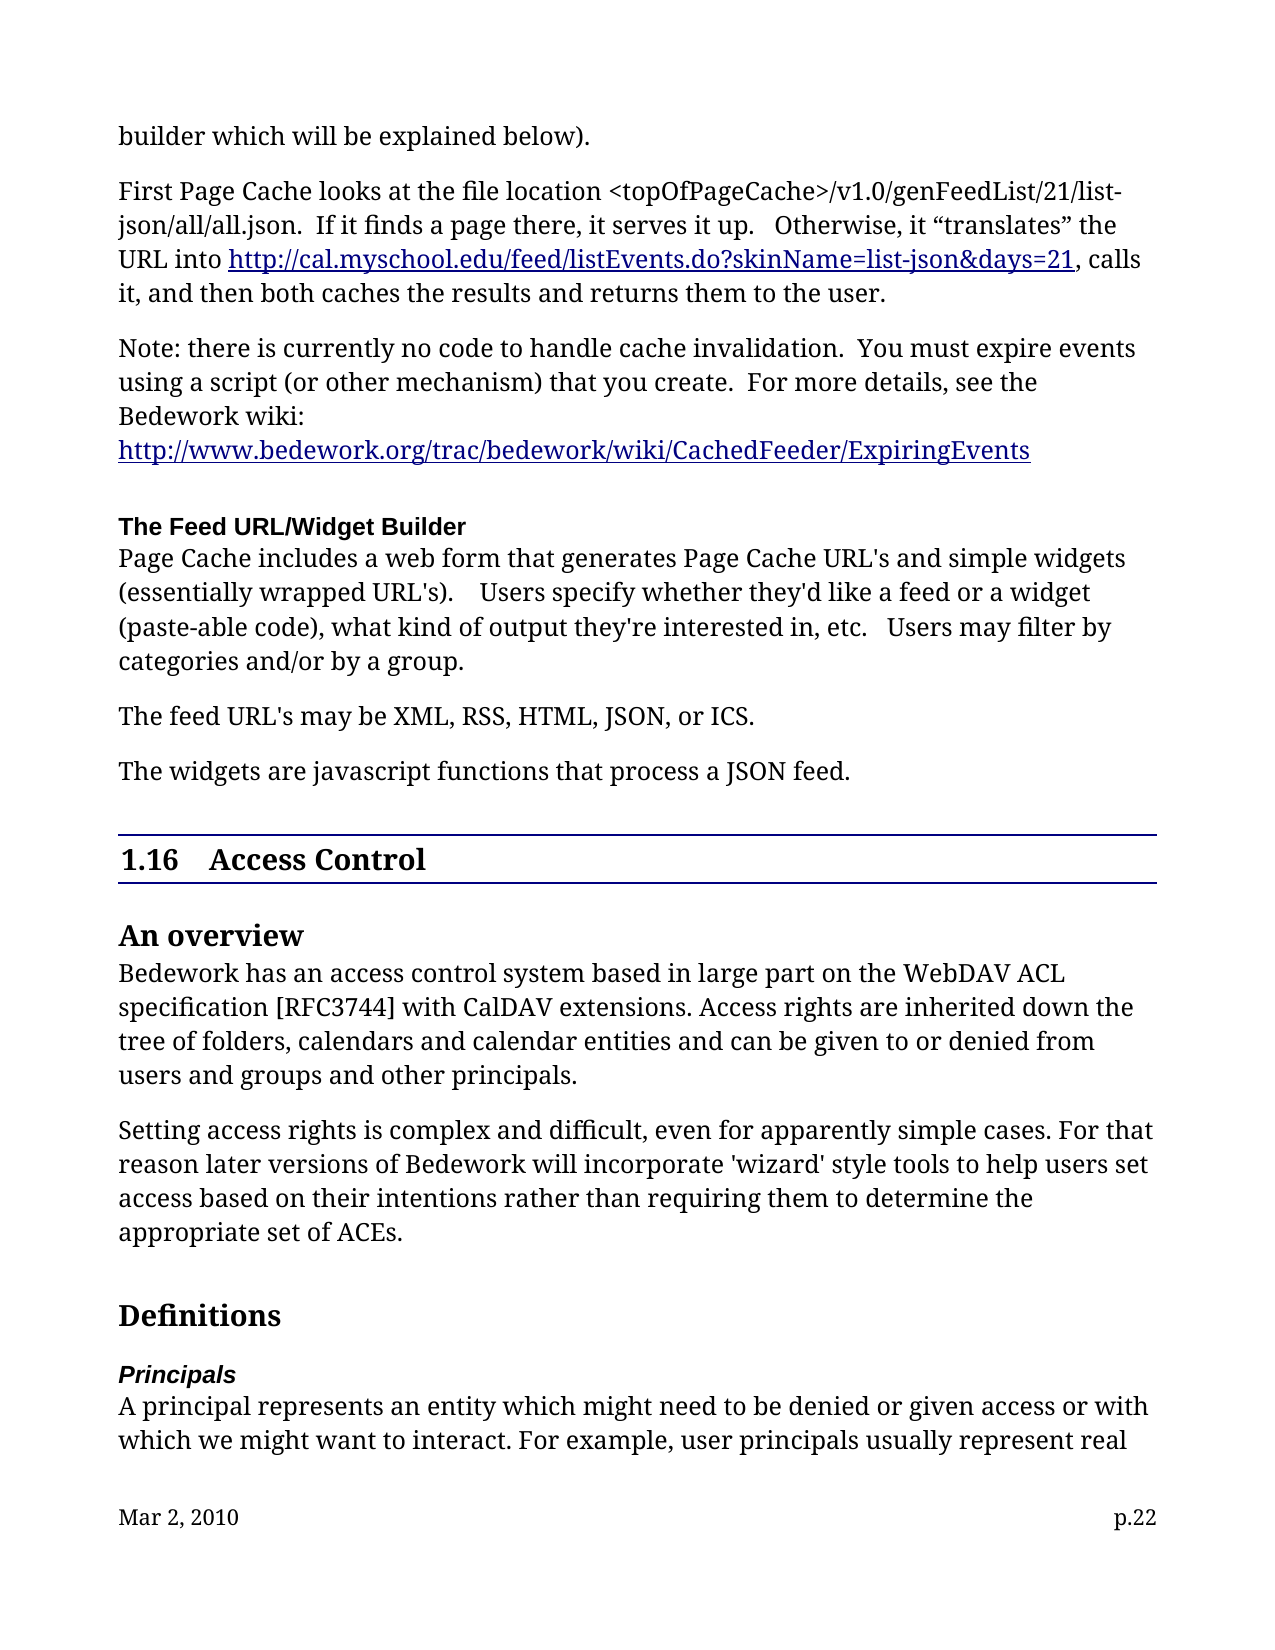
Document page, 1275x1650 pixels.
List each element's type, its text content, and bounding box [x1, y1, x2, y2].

text Setting access rights is complex and difficult, even for apparently simple cases. For that reason later versions of Bedework will incorporate 'wizard' style tools to help users set access based on their intentions rather than requiring them to determine the appropriate set of ACEs. [118, 1112, 1157, 1249]
text A principal represents an entity which might need to be denied or given access or with which we might want to interact. For example, user principals usually represent real [118, 1388, 1157, 1456]
text Note: there is currently no code to handle cache invalidation. You must expire events using a script (or other mechanism) that you create. For more details, see the Bedework wiki: http://www.bedework.org/trac/bedework/wiki/CachedFeeder/ExpiringEvents [118, 331, 1157, 467]
text The feed URL's may be XML, RSS, HTML, JSON, or ICS. [118, 698, 1157, 732]
subtitle Definitions [118, 1295, 1157, 1335]
text First Page Cache looks at the file location <topOfPageCache>/v1.0/genFeedList/21/list-json/all/all.json. If it finds a page there, it serves it up. Otherwise, it “translates” the URL into http://cal.myschool.edu/feed/listEvents.do?skinName=list-json&days=21, calls it, and then both caches the results and returns them to the user. [118, 173, 1157, 309]
subtitle Access Control [118, 836, 1157, 882]
subtitle An overview [118, 916, 1157, 955]
text Page Cache includes a web form that generates Page Cache URL's and simple widgets (essentially wrapped URL's). Users specify whether they'd like a feed or a widget (paste-able code), what kind of output they're interested in, etc. Users may filter by categories and/or by a group. [118, 541, 1157, 677]
text builder which will be explained below). [118, 118, 1157, 152]
text Bedework has an access control system based in large part on the WebDAV ACL specification [RFC3744] with CalDAV extensions. Access rights are inherited down the tree of folders, calendars and calendar entities and can be given to or denied from users and groups and other principals. [118, 955, 1157, 1091]
text The widgets are javascript functions that process a JSON feed. [118, 753, 1157, 787]
subtitle The Feed URL/Widget Builder [118, 513, 1157, 541]
subtitle Principals [118, 1361, 1157, 1388]
